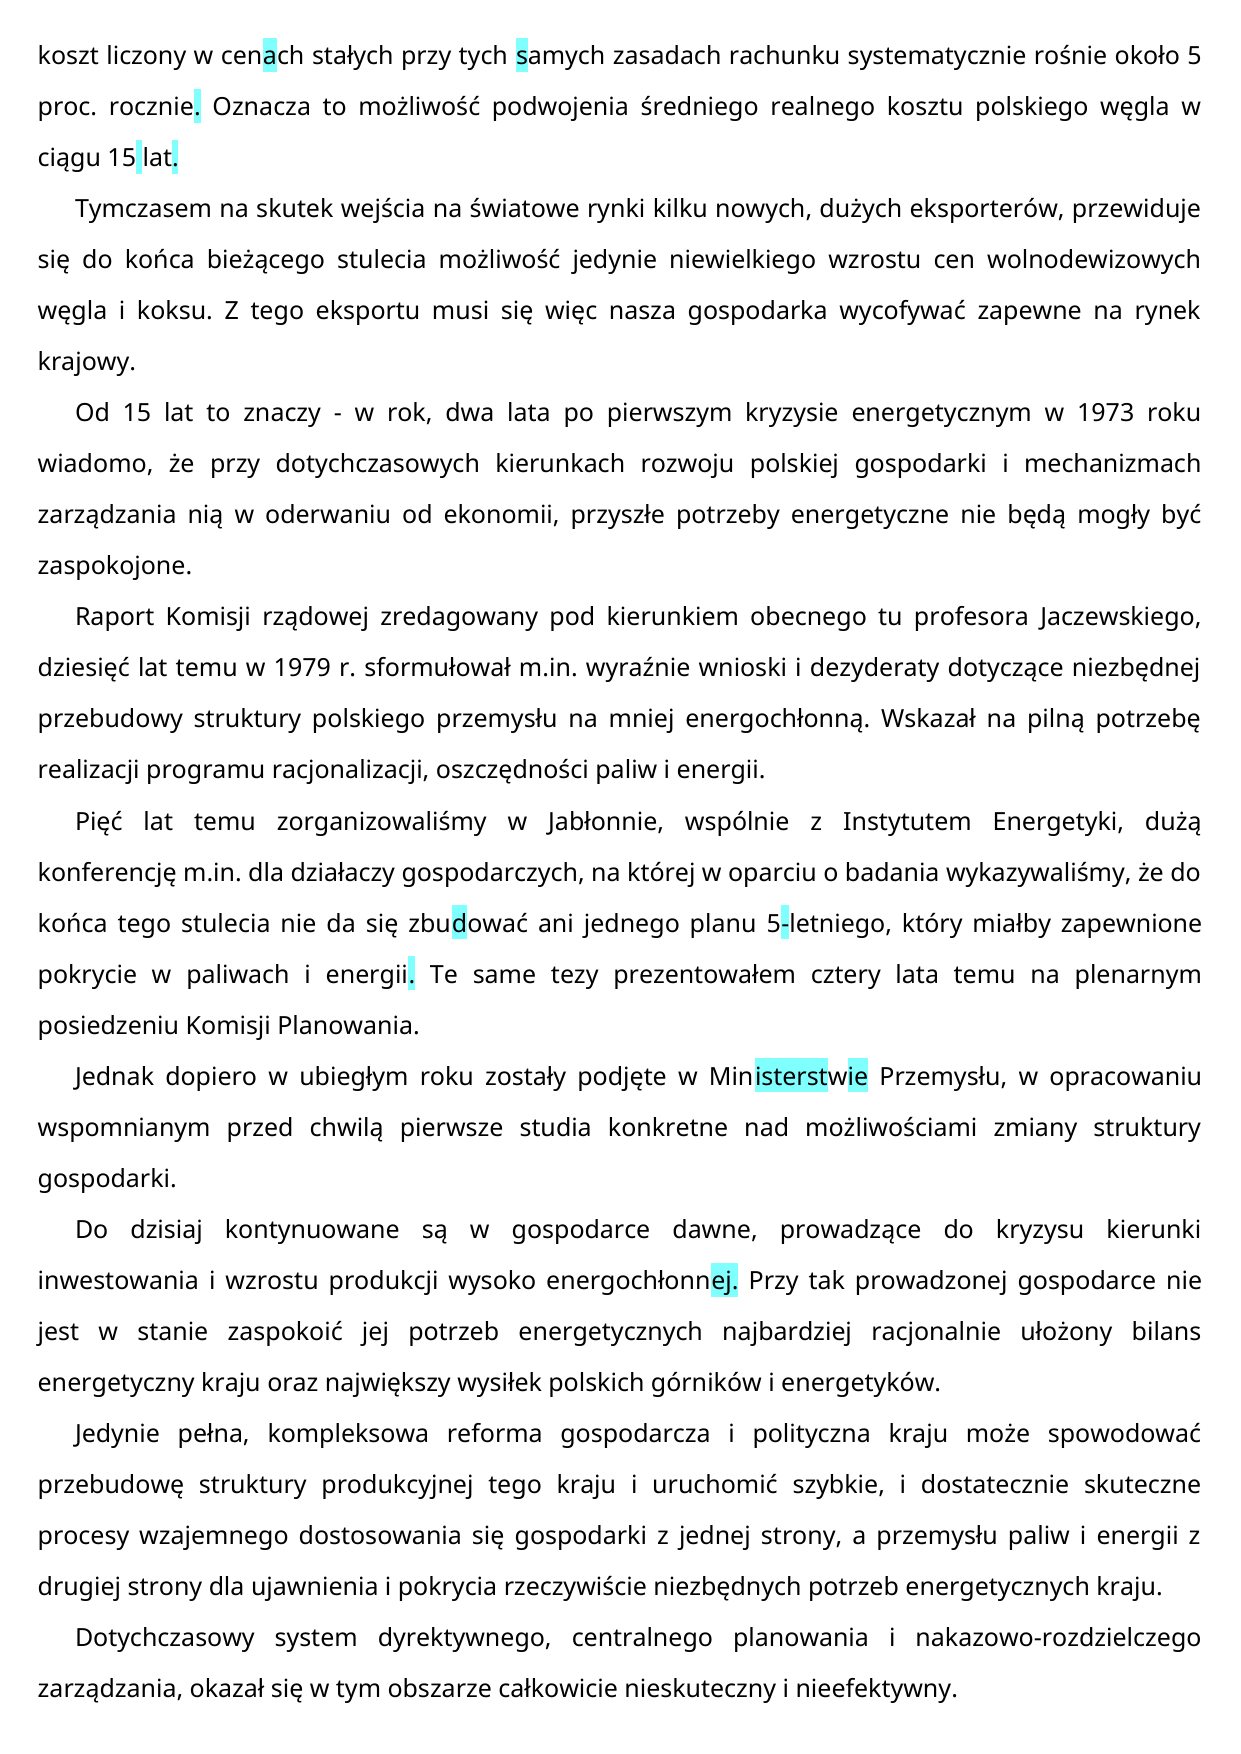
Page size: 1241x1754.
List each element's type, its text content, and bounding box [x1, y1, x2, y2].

text Pięć lat temu zorganizowaliśmy w Jabłonnie, wspólnie z Instytutem Energetyki, dużą konferencję m.in. dla działaczy gospodarczych, na której w oparciu o badania wykazywaliśmy, że do końca tego stulecia nie da się zbudować ani jednego planu 5-letniego, który miałby zapewnione pokrycie w paliwach i energii. Te same tezy prezentowałem cztery lata temu na plenarnym posiedzeniu Komisji Planowania. [37, 803, 1203, 1041]
text Raport Komisji rządowej zredagowany pod kierunkiem obecnego tu profesora Jaczewskiego, dziesięć lat temu w 1979 r. sformułował m.in. wyraźnie wnioski i dezyderaty dotyczące niezbędnej przebudowy struktury polskiego przemysłu na mniej energochłonną. Wskazał na pilną potrzebę realizacji programu racjonalizacji, oszczędności paliw i energii. [37, 599, 1203, 786]
text Od 15 lat to znaczy - w rok, dwa lata po pierwszym kryzysie energetycznym w 1973 roku wiadomo, że przy dotychczasowych kierunkach rozwoju polskiej gospodarki i mechanizmach zarządzania nią w oderwaniu od ekonomii, przyszłe potrzeby energetyczne nie będą mogły być zaspokojone. [37, 395, 1203, 582]
text Jednak dopiero w ubiegłym roku zostały podjęte w Ministerstwie Przemysłu, w opracowaniu wspomnianym przed chwilą pierwsze studia konkretne nad możliwościami zmiany struktury gospodarki. [37, 1058, 1203, 1194]
text Jedynie pełna, kompleksowa reforma gospodarcza i polityczna kraju może spowodować przebudowę struktury produkcyjnej tego kraju i uruchomić szybkie, i dostatecznie skuteczne procesy wzajemnego dostosowania się gospodarki z jednej strony, a przemysłu paliw i energii z drugiej strony dla ujawnienia i pokrycia rzeczywiście niezbędnych potrzeb energetycznych kraju. [37, 1416, 1203, 1603]
text Tymczasem na skutek wejścia na światowe rynki kilku nowych, dużych eksporterów, przewiduje się do końca bieżącego stulecia możliwość jedynie niewielkiego wzrostu cen wolnodewizowych węgla i koksu. Z tego eksportu musi się więc nasza gospodarka wycofywać zapewne na rynek krajowy. [37, 191, 1203, 378]
text Do dzisiaj kontynuowane są w gospodarce dawne, prowadzące do kryzysu kierunki inwestowania i wzrostu produkcji wysoko energochłonnej. Przy tak prowadzonej gospodarce nie jest w stanie zaspokoić jej potrzeb energetycznych najbardziej racjonalnie ułożony bilans energetyczny kraju oraz największy wysiłek polskich górników i energetyków. [37, 1211, 1203, 1399]
text Dotychczasowy system dyrektywnego, centralnego planowania i nakazowo-rozdzielczego zarządzania, okazał się w tym obszarze całkowicie nieskuteczny i nieefektywny. [37, 1620, 1203, 1705]
text koszt liczony w cenach stałych przy tych samych zasadach rachunku systematycznie rośnie około 5 proc. rocznie. Oznacza to możliwość podwojenia średniego realnego kosztu polskiego węgla w ciągu 15 lat. [37, 37, 1203, 174]
